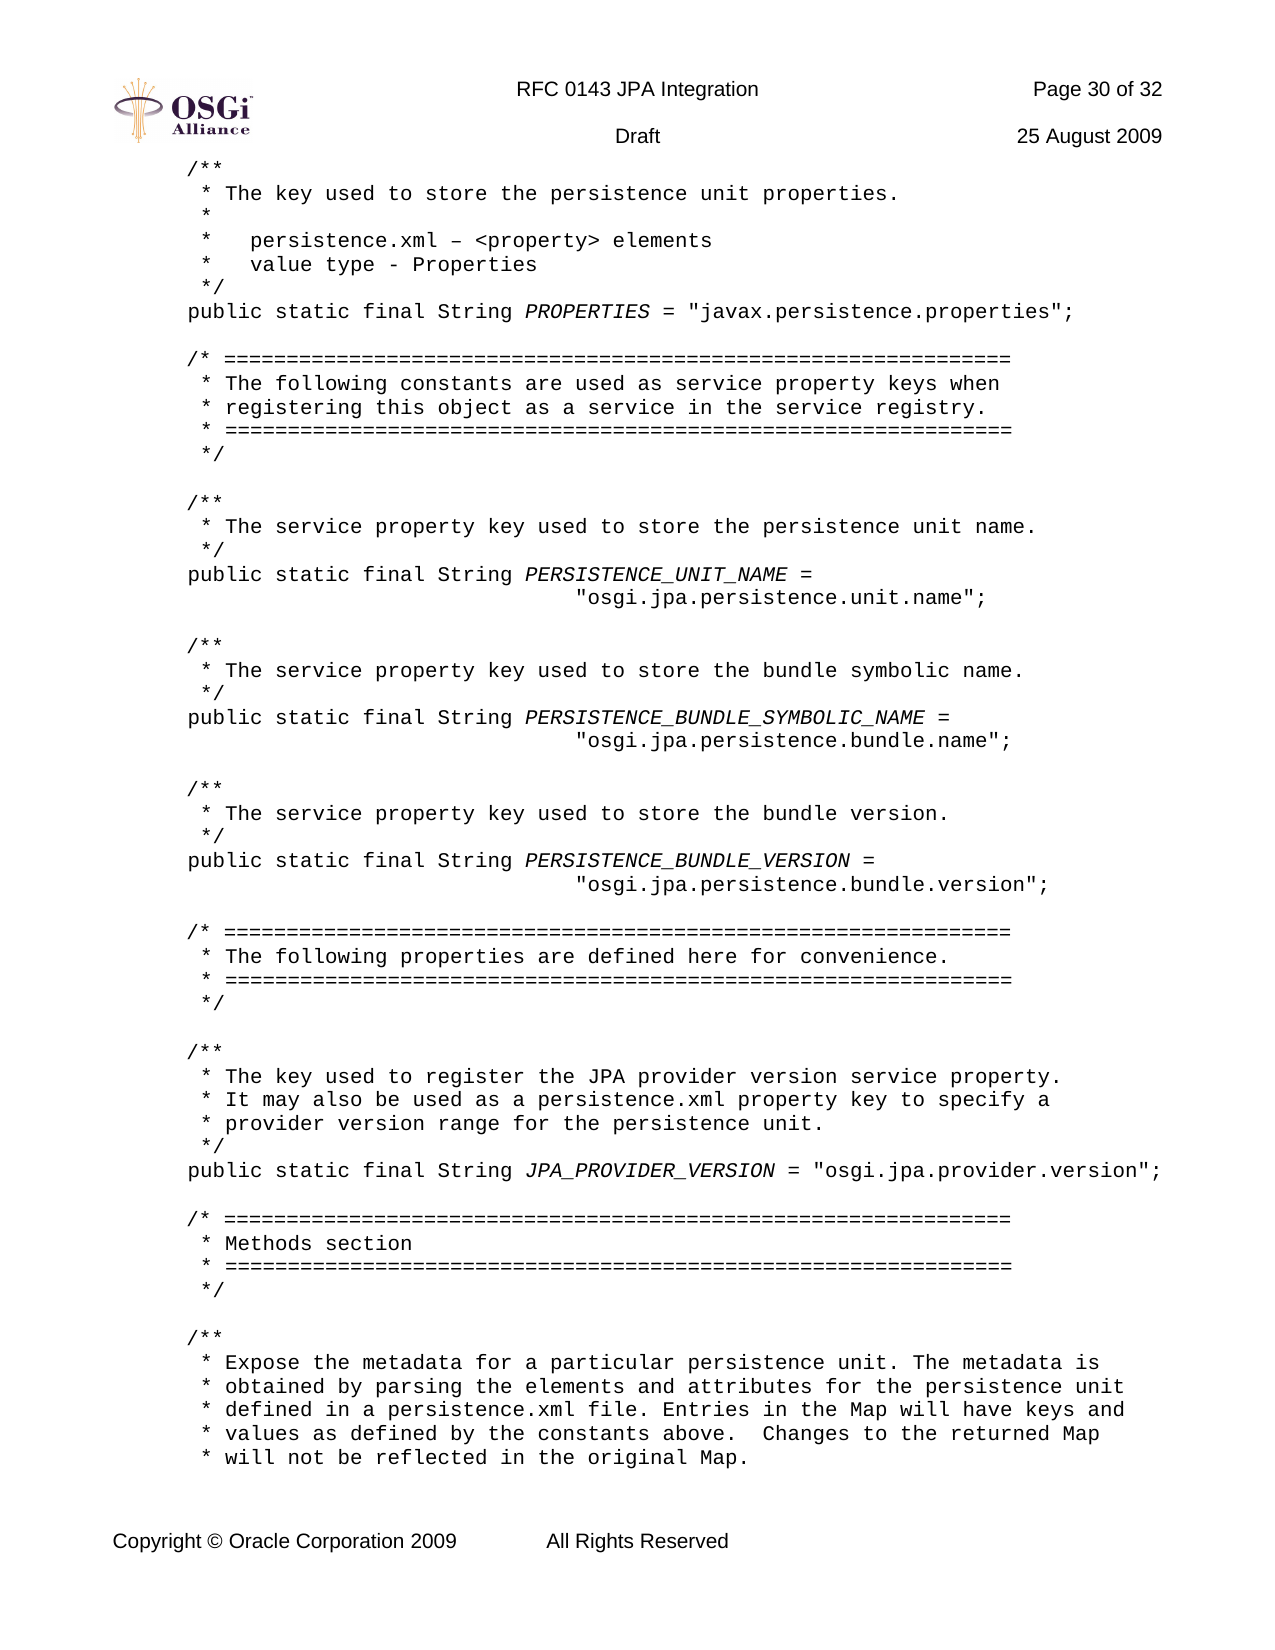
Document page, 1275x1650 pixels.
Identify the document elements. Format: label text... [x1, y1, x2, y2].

text /** * The key used to store the persistence unit properties. * * persistence.xml – <property> elements * value type - Properties */ public static final String PROPERTIES = "javax.persistence.properties"; [186, 159, 1162, 324]
text /* =============================================================== * Methods section * =============================================================== */ [186, 1209, 1162, 1303]
text /* =============================================================== * The following properties are defined here for convenience. * =============================================================== */ [186, 922, 1162, 1017]
text /* =============================================================== * The following constants are used as service property keys when * registering this object as a service in the service registry. * =============================================================== */ [186, 349, 1162, 468]
text /** * The service property key used to store the persistence unit name. */ public static final String PERSISTENCE_UNIT_NAME = "osgi.jpa.persistence.unit.name"; [186, 493, 1162, 611]
text /** * Expose the metadata for a particular persistence unit. The metadata is * obtained by parsing the elements and attributes for the persistence unit * defined in a persistence.xml file. Entries in the Map will have keys and * values as defined by the constants above. Changes to the returned Map * will not be reflected in the original Map. [186, 1328, 1162, 1470]
text /** * The key used to register the JPA provider version service property. * It may also be used as a persistence.xml property key to specify a * provider version range for the persistence unit. */ public static final String JPA_PROVIDER_VERSION = "osgi.jpa.provider.version"; [186, 1042, 1162, 1184]
text /** * The service property key used to store the bundle symbolic name. */ public static final String PERSISTENCE_BUNDLE_SYMBOLIC_NAME = "osgi.jpa.persistence.bundle.name"; [186, 636, 1162, 754]
text /** * The service property key used to store the bundle version. */ public static final String PERSISTENCE_BUNDLE_VERSION = "osgi.jpa.persistence.bundle.version"; [186, 779, 1162, 897]
picture [114, 78, 254, 143]
